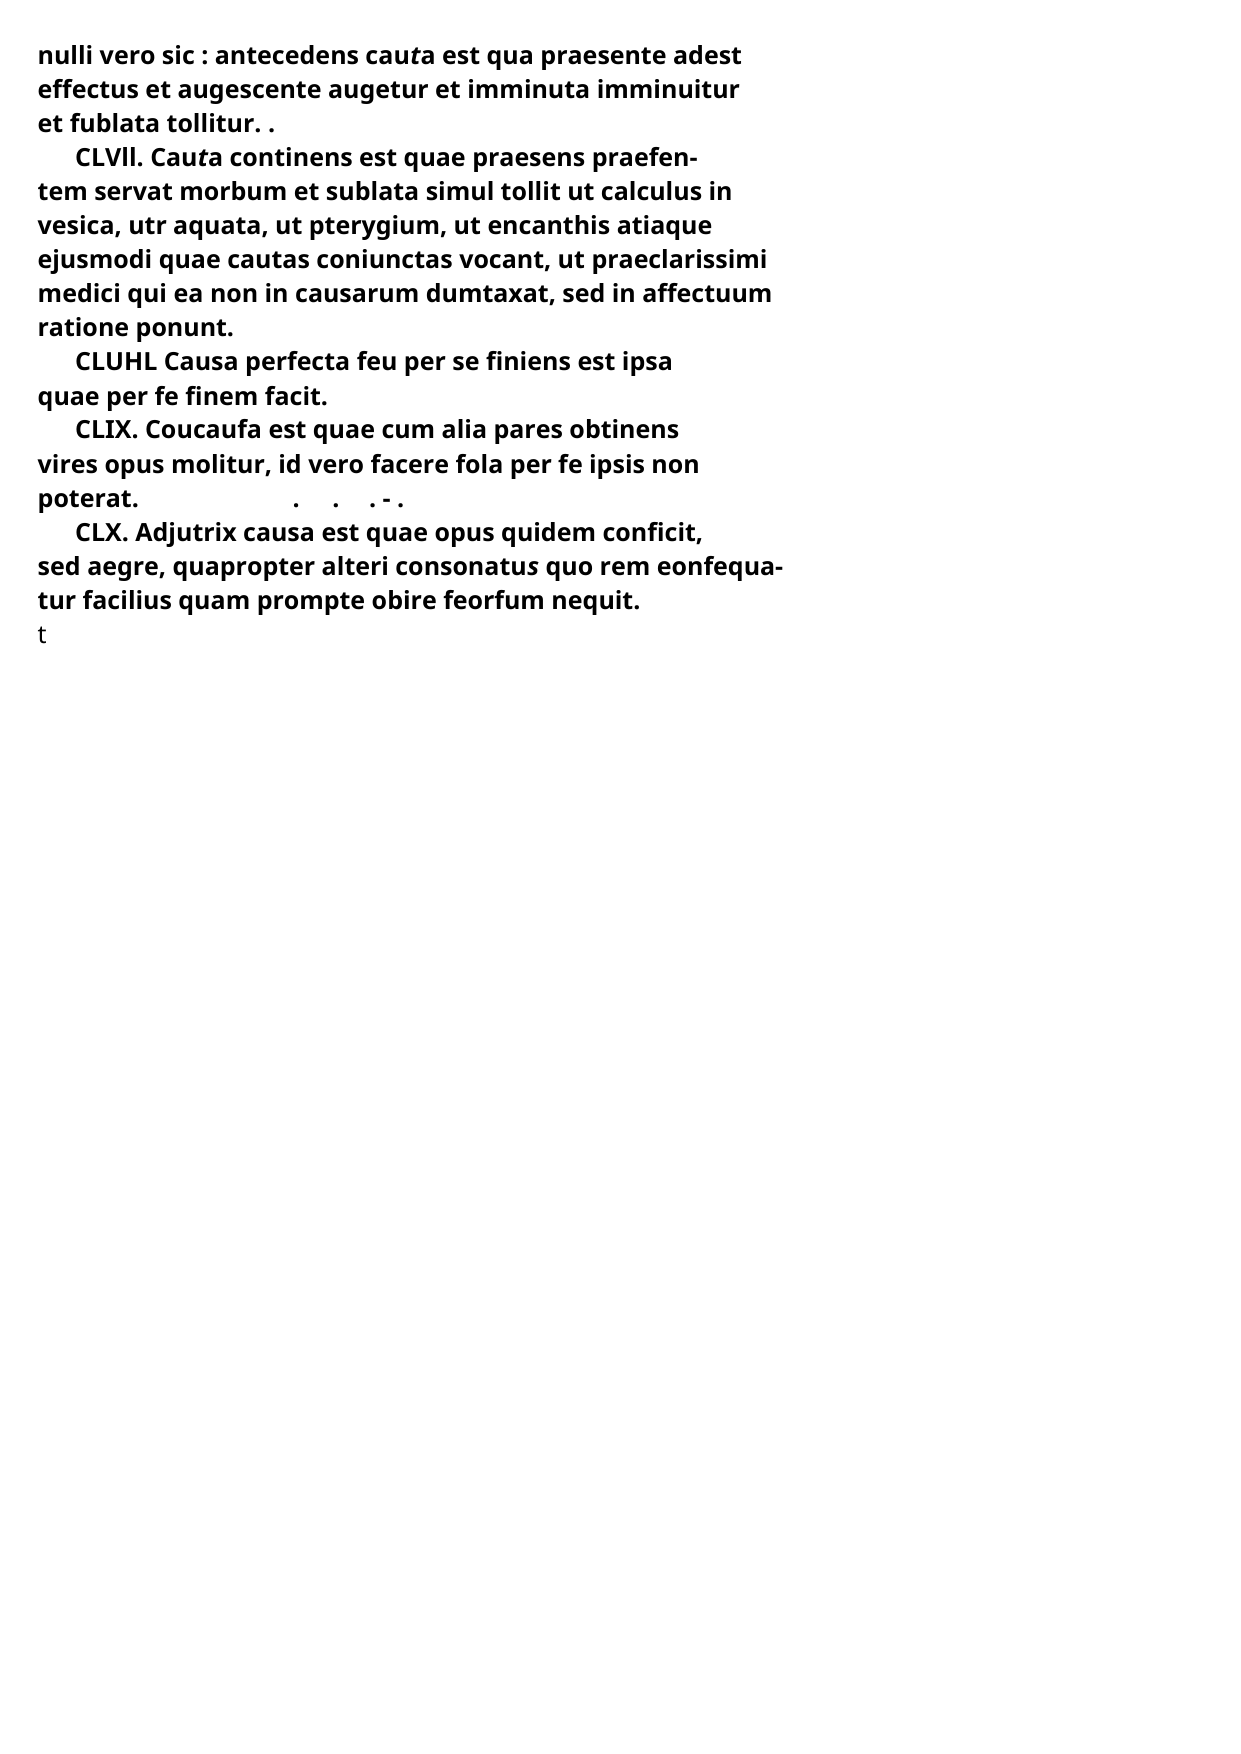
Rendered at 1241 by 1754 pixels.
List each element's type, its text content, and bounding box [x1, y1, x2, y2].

text CLX. Adjutrix causa est quae opus quidem conficit, sed aegre, quapropter alteri consonatus quo rem eonfequa- tur facilius quam prompte obire feorfum nequit. [37, 514, 1203, 617]
text CLUHL Causa perfecta feu per se finiens est ipsa quae per fe finem facit. [37, 344, 1203, 412]
text t [37, 617, 1203, 651]
text CLVll. Cauta continens est quae praesens praefen- tem servat morbum et sublata simul tollit ut calculus in vesica, utr aquata, ut pterygium, ut encanthis atiaque ejusmodi quae cautas coniunctas vocant, ut praeclarissimi medici qui ea non in causarum dumtaxat, sed in affectuum ratione ponunt. [37, 140, 1203, 344]
text CLIX. Coucaufa est quae cum alia pares obtinens vires opus molitur, id vero facere fola per fe ipsis non poterat. . . . - . [37, 412, 1203, 514]
text nulli vero sic : antecedens cauta est qua praesente adest effectus et augescente augetur et imminuta imminuitur et fublata tollitur. . [37, 37, 1203, 140]
